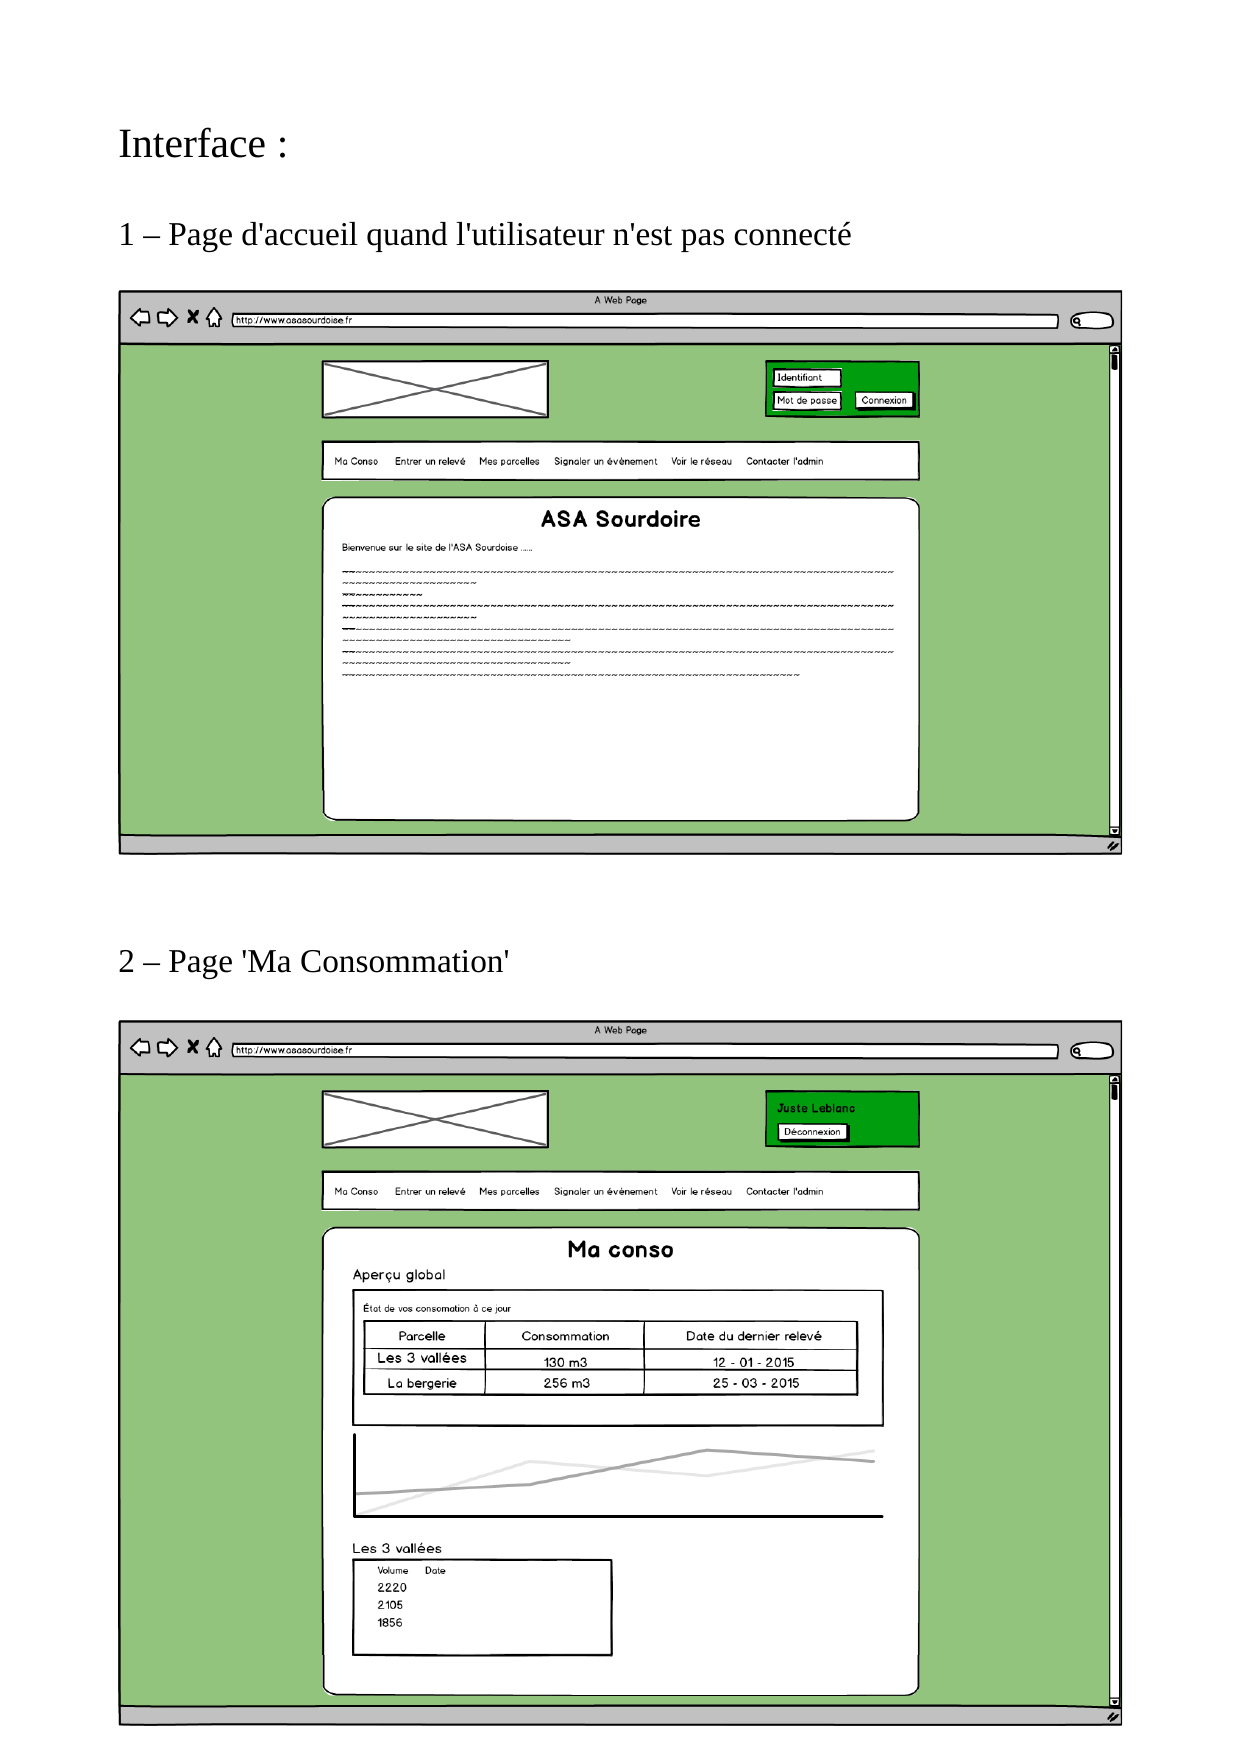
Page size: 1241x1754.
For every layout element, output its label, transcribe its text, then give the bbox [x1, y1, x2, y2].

picture [118, 290, 1123, 855]
text Interface : [118, 118, 1122, 166]
picture [118, 1020, 1123, 1726]
text 2 – Page 'Ma Consommation' [118, 941, 1122, 979]
text 1 – Page d'accueil quand l'utilisateur n'est pas connecté [118, 214, 1122, 252]
